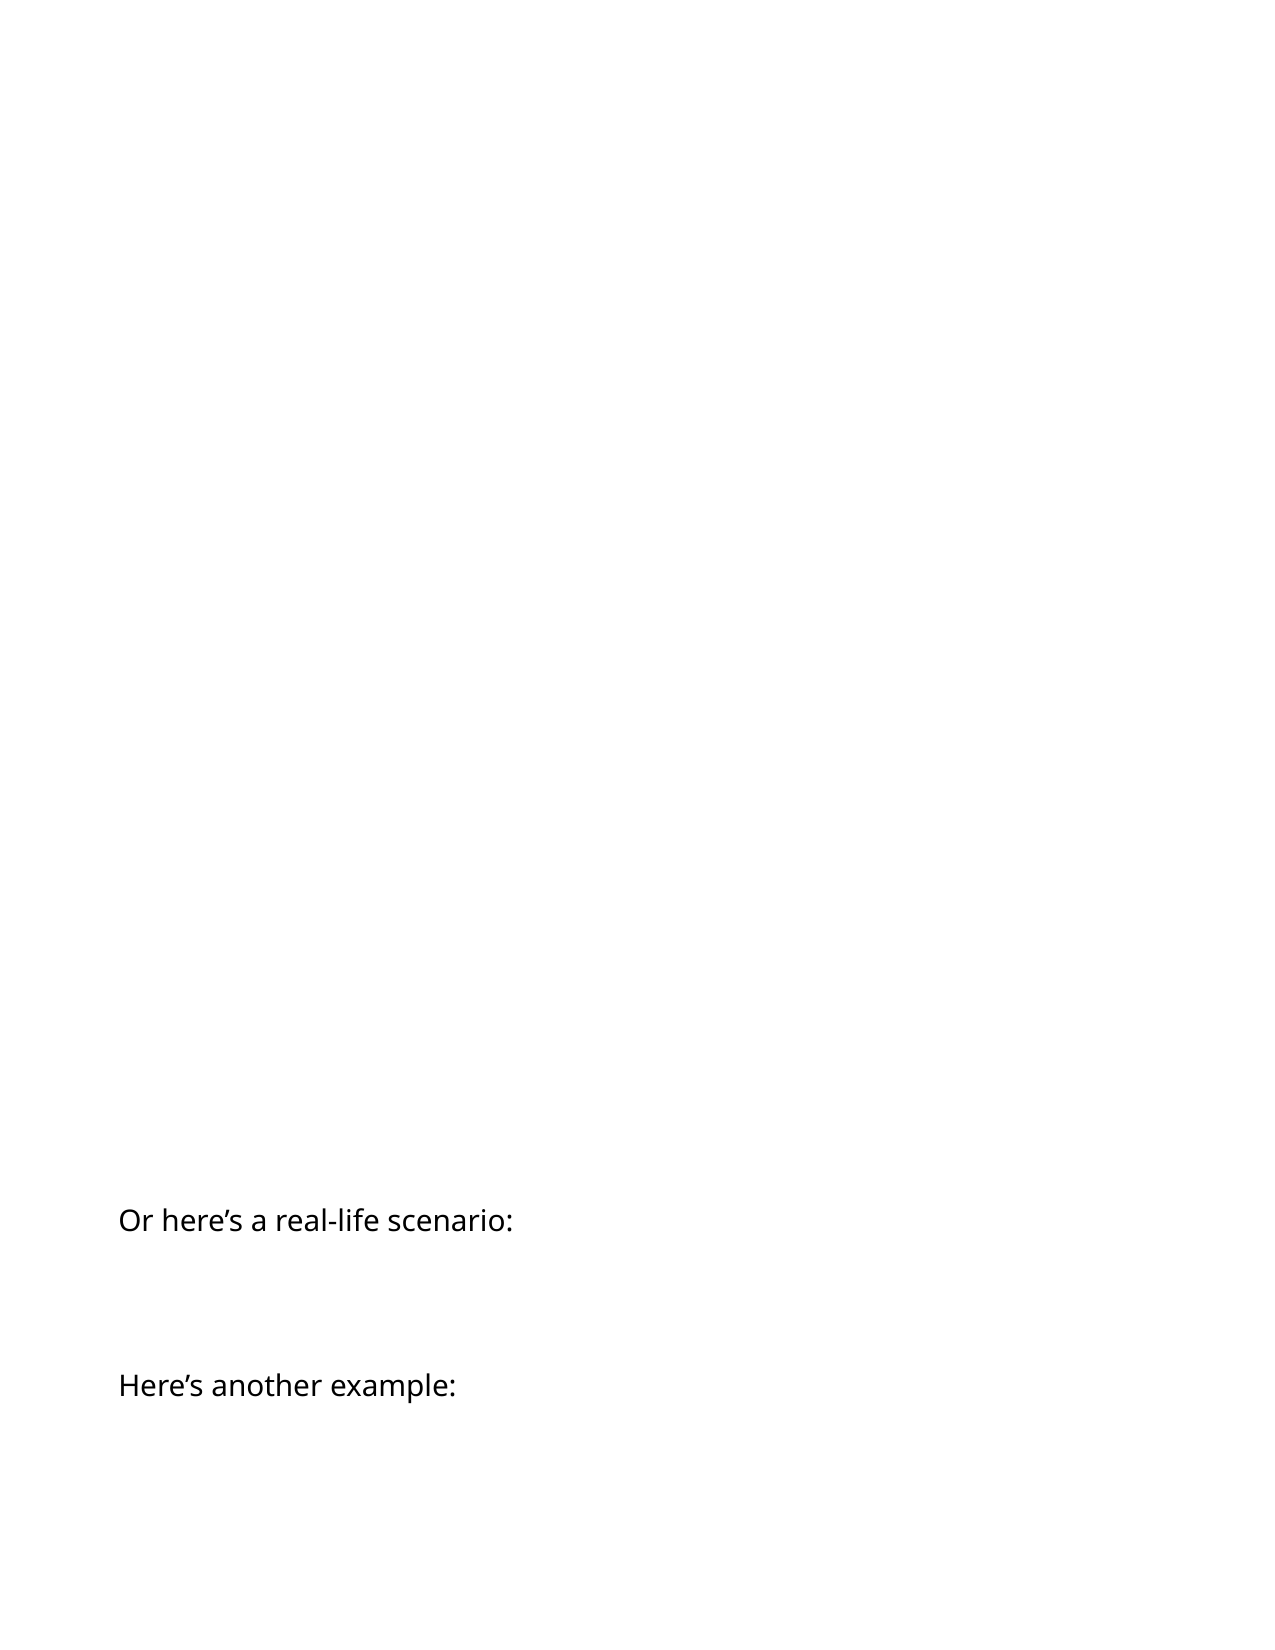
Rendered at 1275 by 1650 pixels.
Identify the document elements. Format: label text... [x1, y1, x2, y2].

text Or here’s a real-life scenario: [118, 1196, 1157, 1239]
text Here’s another example: [118, 1361, 1157, 1405]
